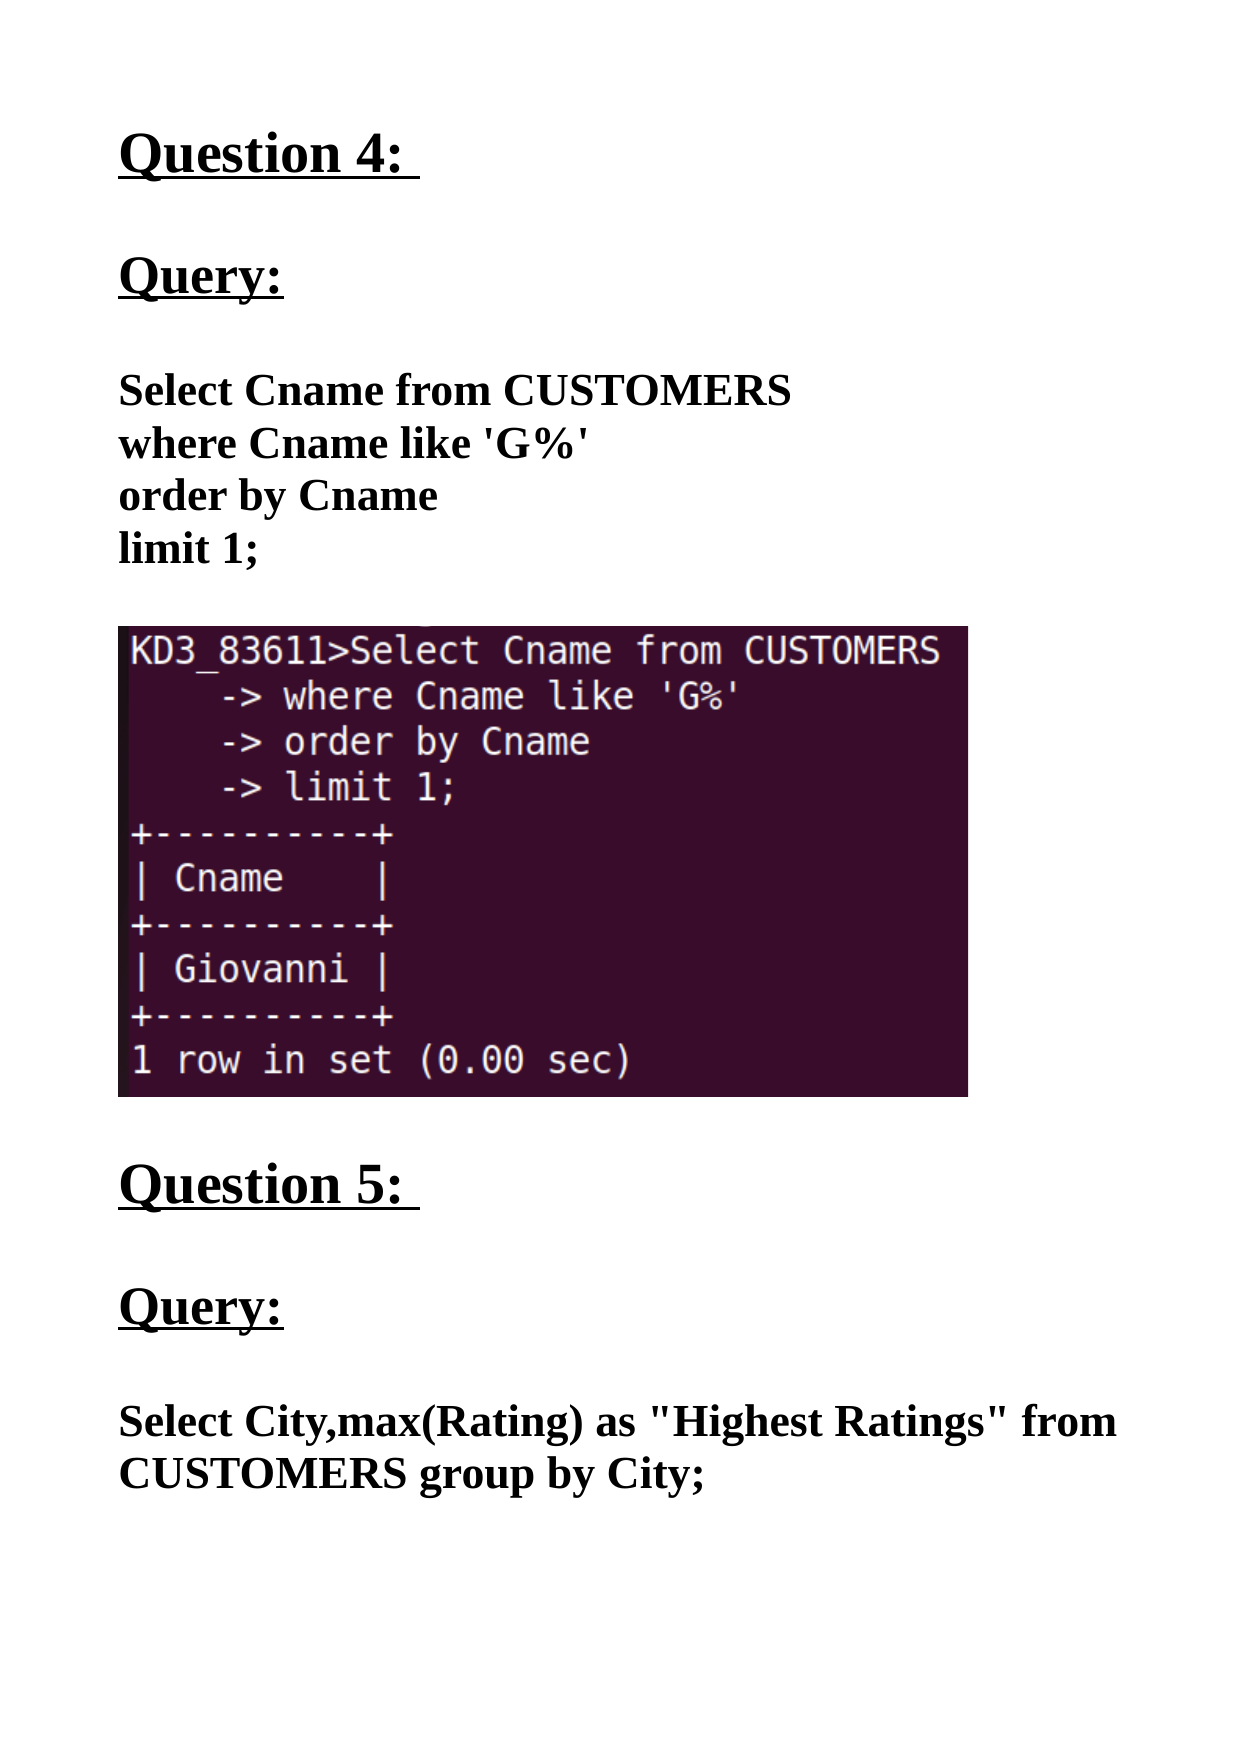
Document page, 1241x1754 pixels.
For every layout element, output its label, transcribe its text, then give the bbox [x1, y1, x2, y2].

text Query: [118, 1274, 1122, 1336]
text Select City,max(Rating) as "Highest Ratings" from CUSTOMERS group by City; [118, 1393, 1122, 1499]
text Question 5: [118, 1149, 1122, 1216]
text where Cname like 'G%' [118, 415, 1122, 468]
text order by Cname [118, 468, 1122, 521]
picture [118, 626, 969, 1097]
text Select Cname from CUSTOMERS [118, 362, 1122, 415]
text Query: [118, 243, 1122, 305]
text limit 1; [118, 521, 1122, 573]
text Question 4: [118, 118, 1122, 185]
